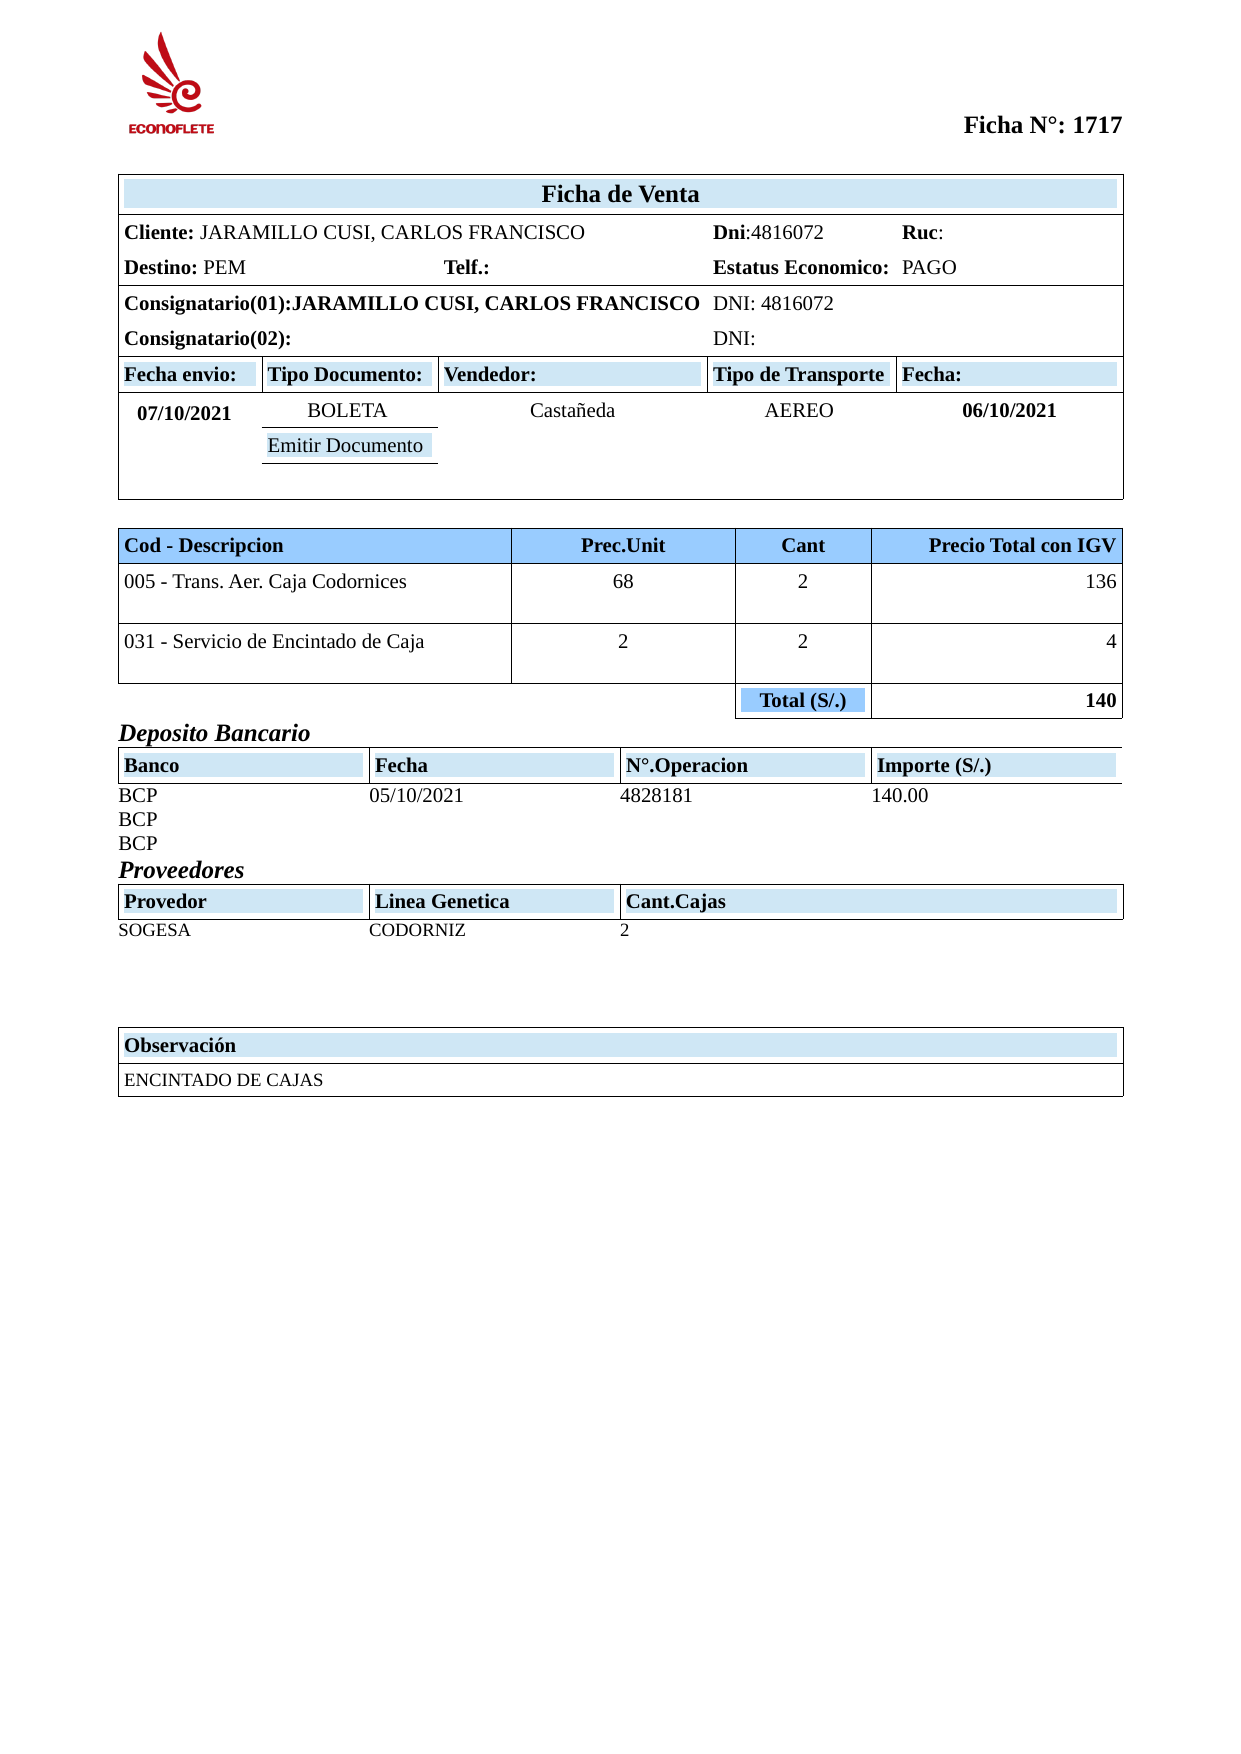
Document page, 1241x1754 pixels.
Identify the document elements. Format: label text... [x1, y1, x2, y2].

table_cell [871, 831, 1122, 855]
table_cell Emitir Documento [262, 428, 438, 463]
table_cell Tipo de Transporte [708, 357, 896, 392]
table_cell [620, 984, 1123, 1006]
table_header Precio Total con IGV [872, 529, 1122, 563]
table_cell BCP [118, 784, 369, 807]
table_header Cod - Descripcion [119, 529, 511, 563]
table_cell DNI: [707, 321, 1123, 356]
table_header Banco [119, 748, 369, 782]
table_cell Consignatario(02): [119, 321, 707, 356]
table_cell PAGO [896, 249, 1123, 285]
table_header N°.Operacion [621, 748, 871, 782]
table_header Provedor [119, 885, 369, 919]
table_cell Destino: PEM [119, 249, 438, 285]
table_cell Dni:4816072 [707, 215, 896, 249]
table_cell [620, 807, 871, 831]
table_cell 68 [512, 564, 735, 623]
table_cell Consignatario(01):JARAMILLO CUSI, CARLOS FRANCISCO [119, 286, 707, 321]
table_cell [369, 807, 620, 831]
table_cell [511, 684, 735, 718]
table_cell 06/10/2021 [896, 393, 1123, 498]
table_cell 05/10/2021 [369, 784, 620, 807]
table_cell [369, 1006, 620, 1027]
table_cell 140 [872, 684, 1122, 718]
table_header Prec.Unit [512, 529, 735, 563]
table_cell SOGESA [118, 920, 369, 941]
table_cell Telf.: [438, 249, 707, 285]
table_cell BCP [118, 807, 369, 831]
text Proveedores [118, 855, 1122, 883]
table_cell 140.00 [871, 784, 1122, 807]
table_cell 4828181 [620, 784, 871, 807]
table_header Importe (S/.) [872, 748, 1122, 782]
table_cell 2 [620, 920, 1123, 941]
table_cell ENCINTADO DE CAJAS [119, 1064, 1123, 1096]
table_cell BCP [118, 831, 369, 855]
table_cell 005 - Trans. Aer. Caja Codornices [119, 564, 511, 623]
table_cell Cliente: JARAMILLO CUSI, CARLOS FRANCISCO [119, 215, 707, 249]
table_cell 031 - Servicio de Encintado de Caja [119, 624, 511, 682]
table_cell [620, 831, 871, 855]
table_cell [369, 831, 620, 855]
table_cell [118, 984, 369, 1006]
table_cell [369, 984, 620, 1006]
table_cell 2 [512, 624, 735, 682]
table_cell [369, 941, 620, 962]
table_cell [620, 1006, 1123, 1027]
table_cell Estatus Economico: [707, 249, 896, 285]
table_cell Ruc: [896, 215, 1123, 249]
table_cell Vendedor: [439, 357, 707, 392]
table_cell Fecha envio: [119, 357, 262, 392]
table_cell [118, 963, 369, 984]
table_header Ficha de Venta [119, 175, 1123, 214]
table_cell 07/10/2021 [119, 393, 262, 498]
table_cell 4 [872, 624, 1122, 682]
table_cell 136 [872, 564, 1122, 623]
table_cell Tipo Documento: [263, 357, 438, 392]
text Deposito Bancario [118, 718, 1122, 747]
table_header Fecha [370, 748, 620, 782]
table_cell Castañeda [438, 393, 707, 498]
table_cell 2 [736, 624, 871, 682]
table_cell Fecha: [897, 357, 1123, 392]
table_cell [118, 941, 369, 962]
table_cell 2 [736, 564, 871, 623]
picture [118, 31, 225, 134]
table_header Observación [119, 1028, 1123, 1063]
table_cell [620, 941, 1123, 962]
table_cell DNI: 4816072 [707, 286, 1123, 321]
table_cell [871, 807, 1122, 831]
table_header Linea Genetica [370, 885, 620, 919]
table_cell AEREO [707, 393, 896, 498]
table_cell [369, 963, 620, 984]
table_cell Total (S/.) [736, 684, 871, 718]
table_header Cant.Cajas [621, 885, 1123, 919]
table_cell [262, 464, 438, 498]
table_header Cant [736, 529, 871, 563]
table_cell BOLETA [262, 393, 438, 427]
table_cell [118, 1006, 369, 1027]
table_cell [118, 684, 511, 718]
table_cell CODORNIZ [369, 920, 620, 941]
table_cell [620, 963, 1123, 984]
